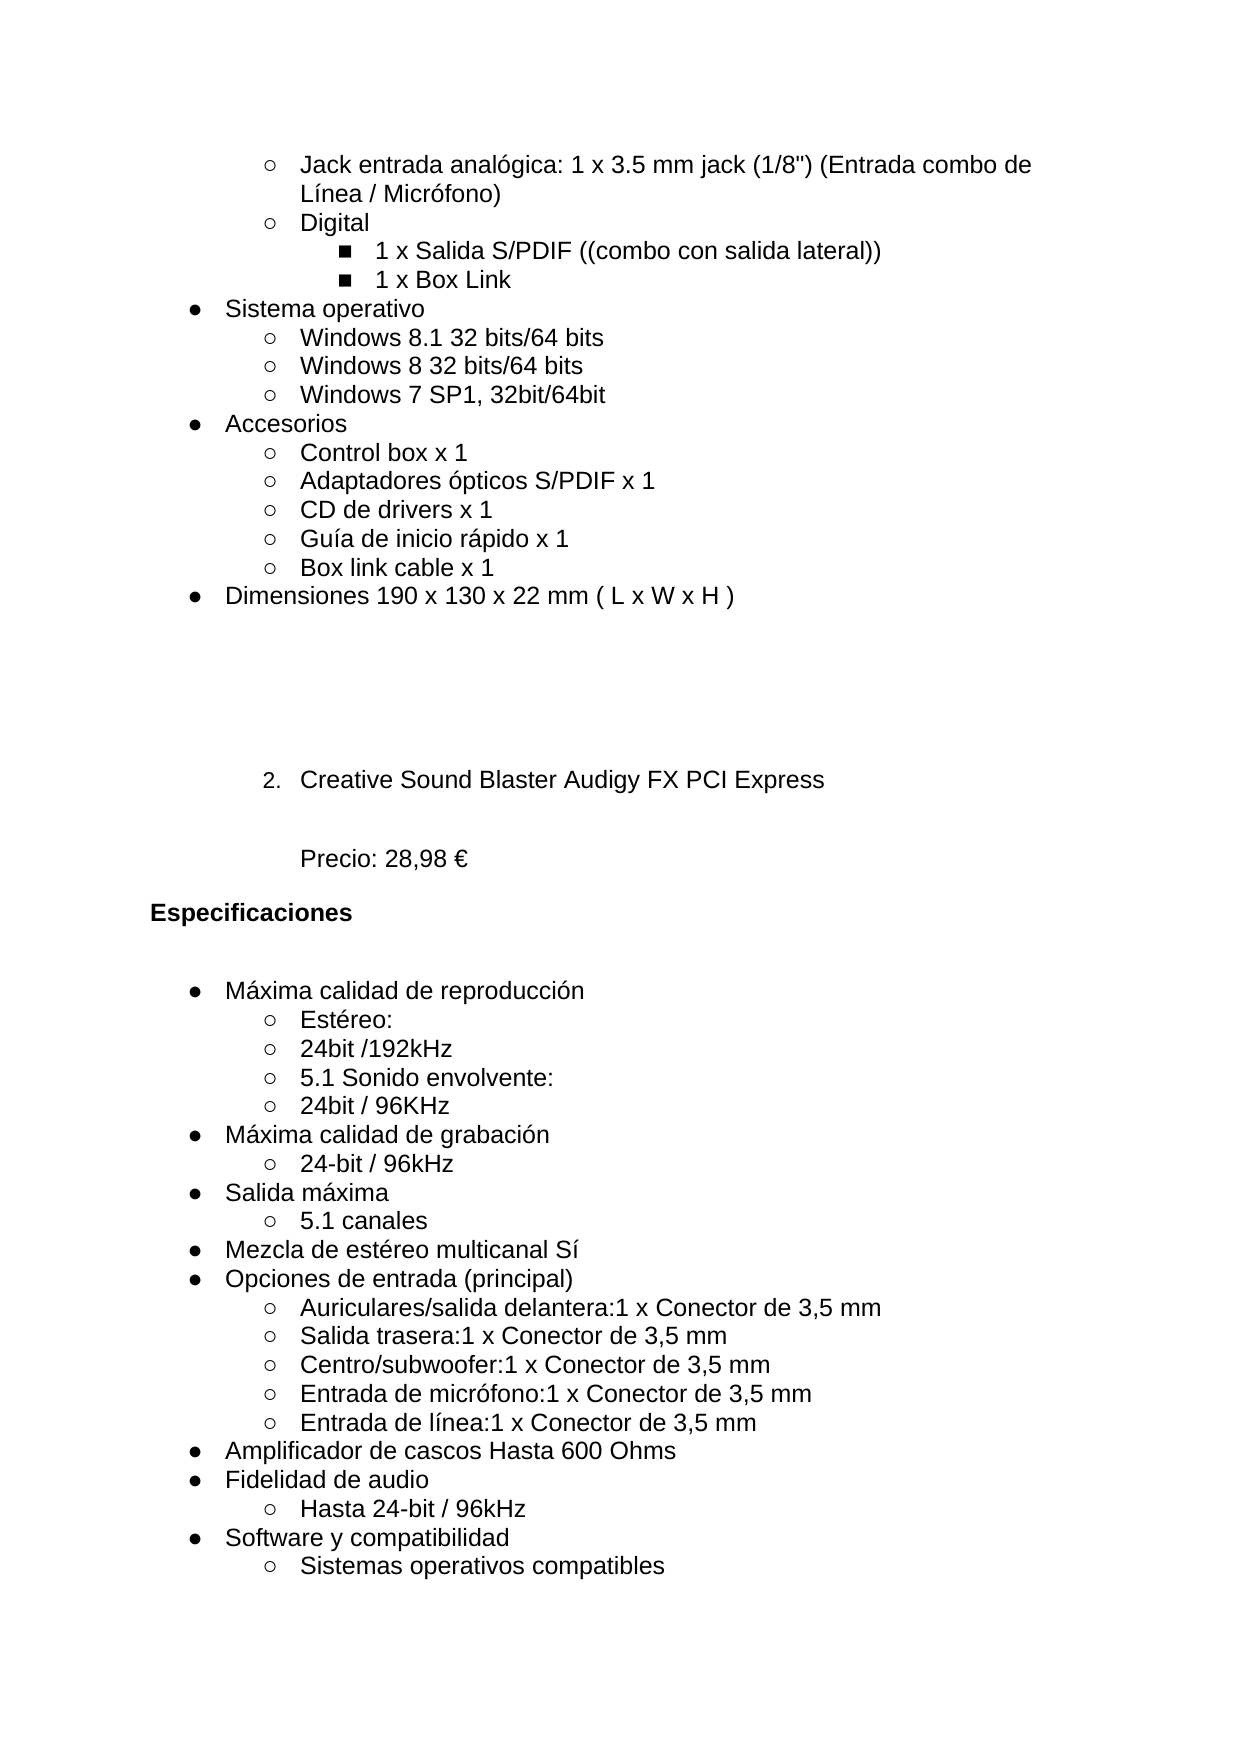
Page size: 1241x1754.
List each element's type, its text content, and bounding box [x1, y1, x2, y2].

list Adaptadores ópticos S/PDIF x 1 [262, 466, 1090, 495]
list Box link cable x 1 [262, 552, 1090, 581]
list Salida máxima [187, 1178, 1090, 1206]
list Centro/subwoofer:1 x Conector de 3,5 mm [262, 1350, 1090, 1379]
list Windows 8 32 bits/64 bits [262, 351, 1090, 380]
list Salida trasera:1 x Conector de 3,5 mm [262, 1321, 1090, 1350]
list 24bit /192kHz [262, 1034, 1090, 1063]
list Entrada de micrófono:1 x Conector de 3,5 mm [262, 1379, 1090, 1408]
list Sistema operativo [187, 294, 1090, 322]
list Entrada de línea:1 x Conector de 3,5 mm [262, 1408, 1090, 1436]
list Windows 7 SP1, 32bit/64bit [262, 380, 1090, 409]
text Precio: 28,98 € [300, 844, 1090, 873]
list Mezcla de estéreo multicanal Sí [187, 1235, 1090, 1264]
list Control box x 1 [262, 437, 1090, 466]
list Jack entrada analógica: 1 x 3.5 mm jack (1/8") (Entrada combo de Línea / Micrófono) [262, 150, 1090, 207]
list 5.1 Sonido envolvente: [262, 1063, 1090, 1091]
list Hasta 24-bit / 96kHz [262, 1494, 1090, 1523]
list Fidelidad de audio [187, 1465, 1090, 1494]
list Guía de inicio rápido x 1 [262, 524, 1090, 552]
list Software y compatibilidad [187, 1523, 1090, 1551]
list Digital [262, 207, 1090, 236]
list Sistemas operativos compatibles [262, 1551, 1090, 1580]
list 1 x Box Link [337, 265, 1090, 294]
list 24-bit / 96kHz [262, 1149, 1090, 1178]
list 1 x Salida S/PDIF ((combo con salida lateral)) [337, 236, 1090, 265]
list Estéreo: [262, 1005, 1090, 1034]
list Dimensiones 190 x 130 x 22 mm ( L x W x H ) [187, 581, 1090, 610]
list Amplificador de cascos Hasta 600 Ohms [187, 1436, 1090, 1465]
list 24bit / 96KHz [262, 1091, 1090, 1120]
list Creative Sound Blaster Audigy FX PCI Express [262, 765, 1090, 794]
list Opciones de entrada (principal) [187, 1264, 1090, 1293]
list CD de drivers x 1 [262, 495, 1090, 524]
list Windows 8.1 32 bits/64 bits [262, 322, 1090, 351]
list 5.1 canales [262, 1206, 1090, 1235]
list Máxima calidad de grabación [187, 1120, 1090, 1149]
list Máxima calidad de reproducción [187, 976, 1090, 1005]
list Accesorios [187, 409, 1090, 437]
list Auriculares/salida delantera:1 x Conector de 3,5 mm [262, 1293, 1090, 1321]
text Especificaciones [150, 898, 1090, 926]
